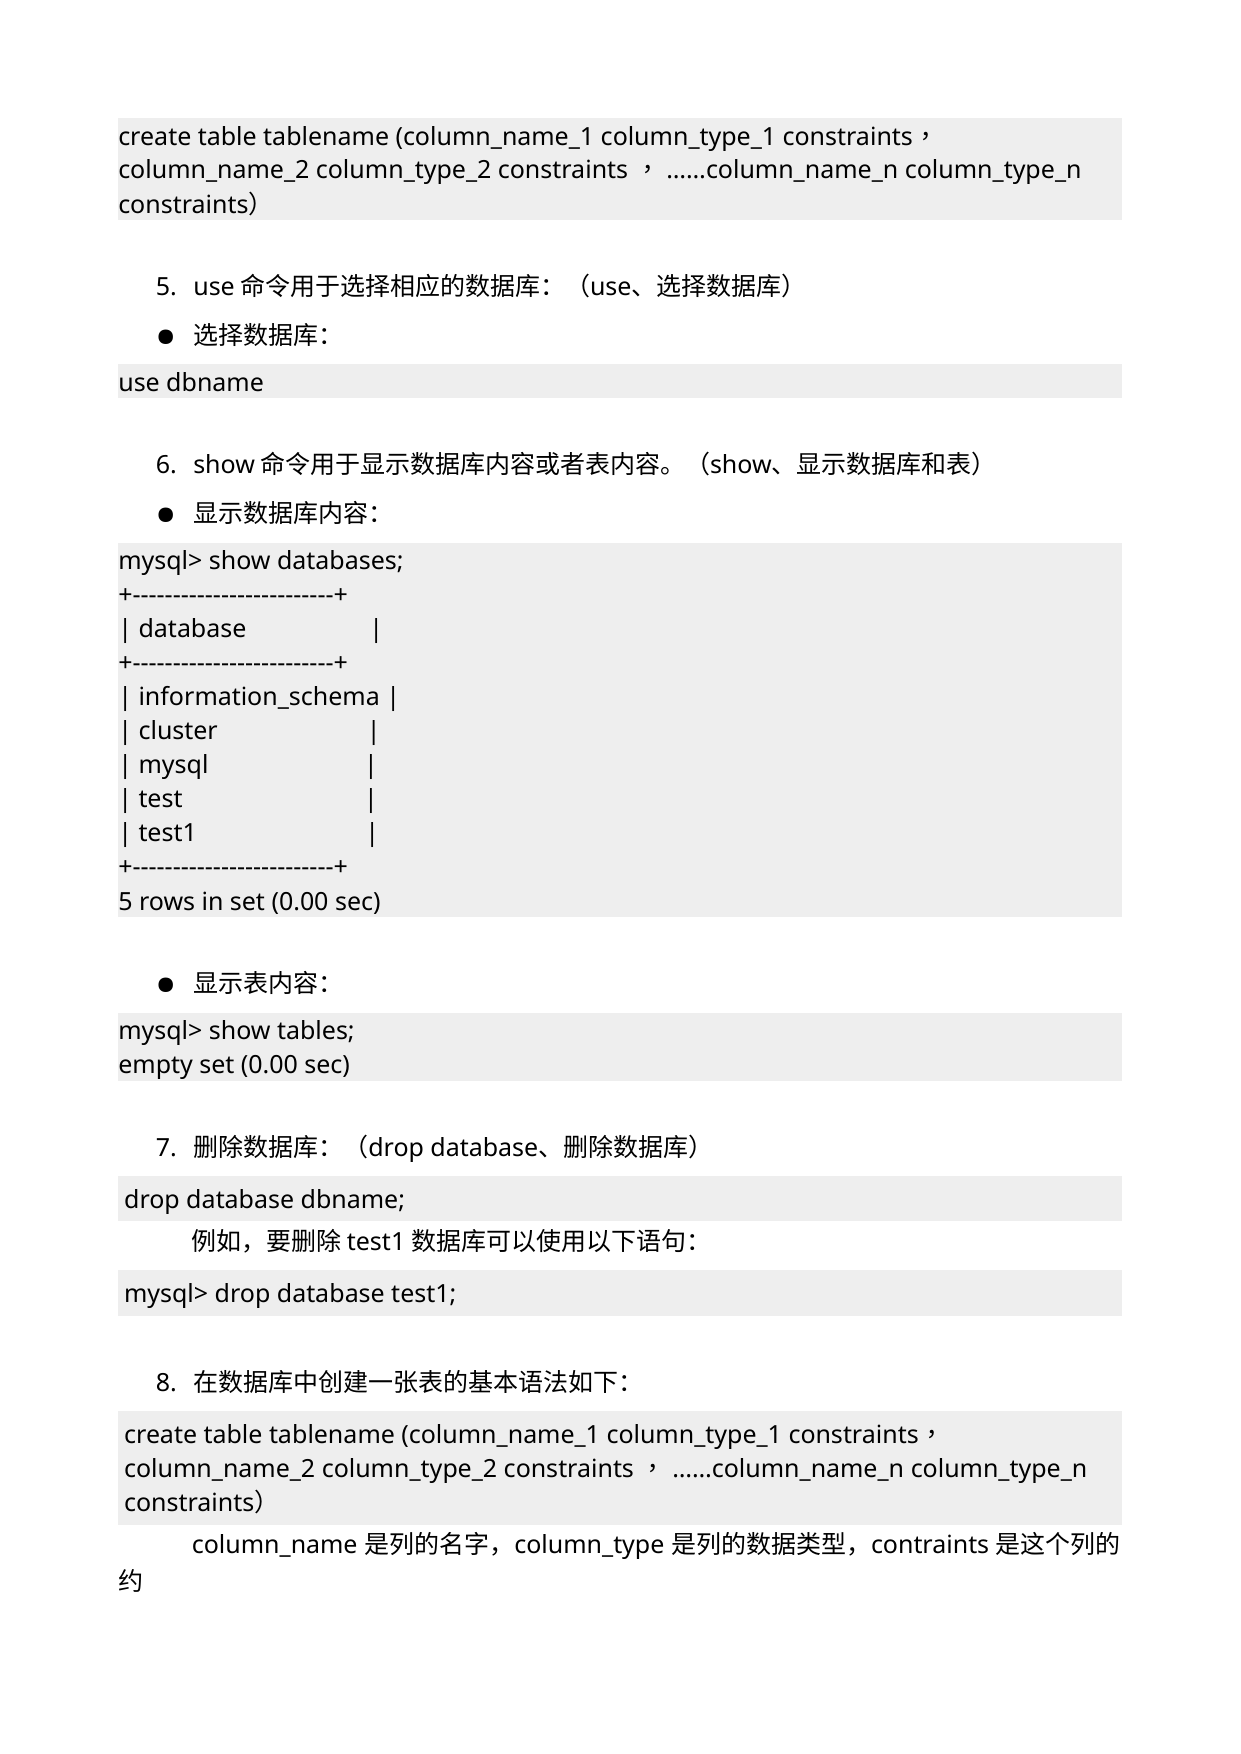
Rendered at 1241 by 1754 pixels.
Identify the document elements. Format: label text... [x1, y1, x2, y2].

text 例如，要删除test1 数据库可以使用以下语句： [118, 1221, 1122, 1258]
table_header create table tablename (column_name_1 column_type_1 constraints， column_name_2 column_type_2 constraints ， ……column_name_n column_type_n constraints） [118, 118, 1122, 220]
list 显示数据库内容： [156, 494, 1122, 530]
table_header use dbname [118, 364, 1122, 398]
list 选择数据库： [156, 316, 1122, 352]
text column_name 是列的名字，column_type 是列的数据类型，contraints 是这个列的约 [118, 1525, 1122, 1597]
table_header mysql> show databases; +-------------------------+ | database | +-------------------------+ | information_schema | | cluster | | mysql | | test | | test1 | +-------------------------+ 5 rows in set (0.00 sec) [118, 543, 1122, 917]
table_header drop database dbname; [118, 1176, 1122, 1221]
list show命令用于显示数据库内容或者表内容。（show、显示数据库和表） [156, 445, 1122, 481]
list 删除数据库：（drop database、删除数据库） [156, 1127, 1122, 1163]
table_header create table tablename (column_name_1 column_type_1 constraints， column_name_2 column_type_2 constraints ， ……column_name_n column_type_n constraints） [118, 1411, 1122, 1525]
list use命令用于选择相应的数据库：（use、选择数据库） [156, 267, 1122, 303]
table_header mysql> show tables; empty set (0.00 sec) [118, 1013, 1122, 1081]
list 在数据库中创建一张表的基本语法如下： [156, 1362, 1122, 1398]
list 显示表内容： [156, 964, 1122, 1000]
table_header mysql> drop database test1; [118, 1270, 1122, 1316]
